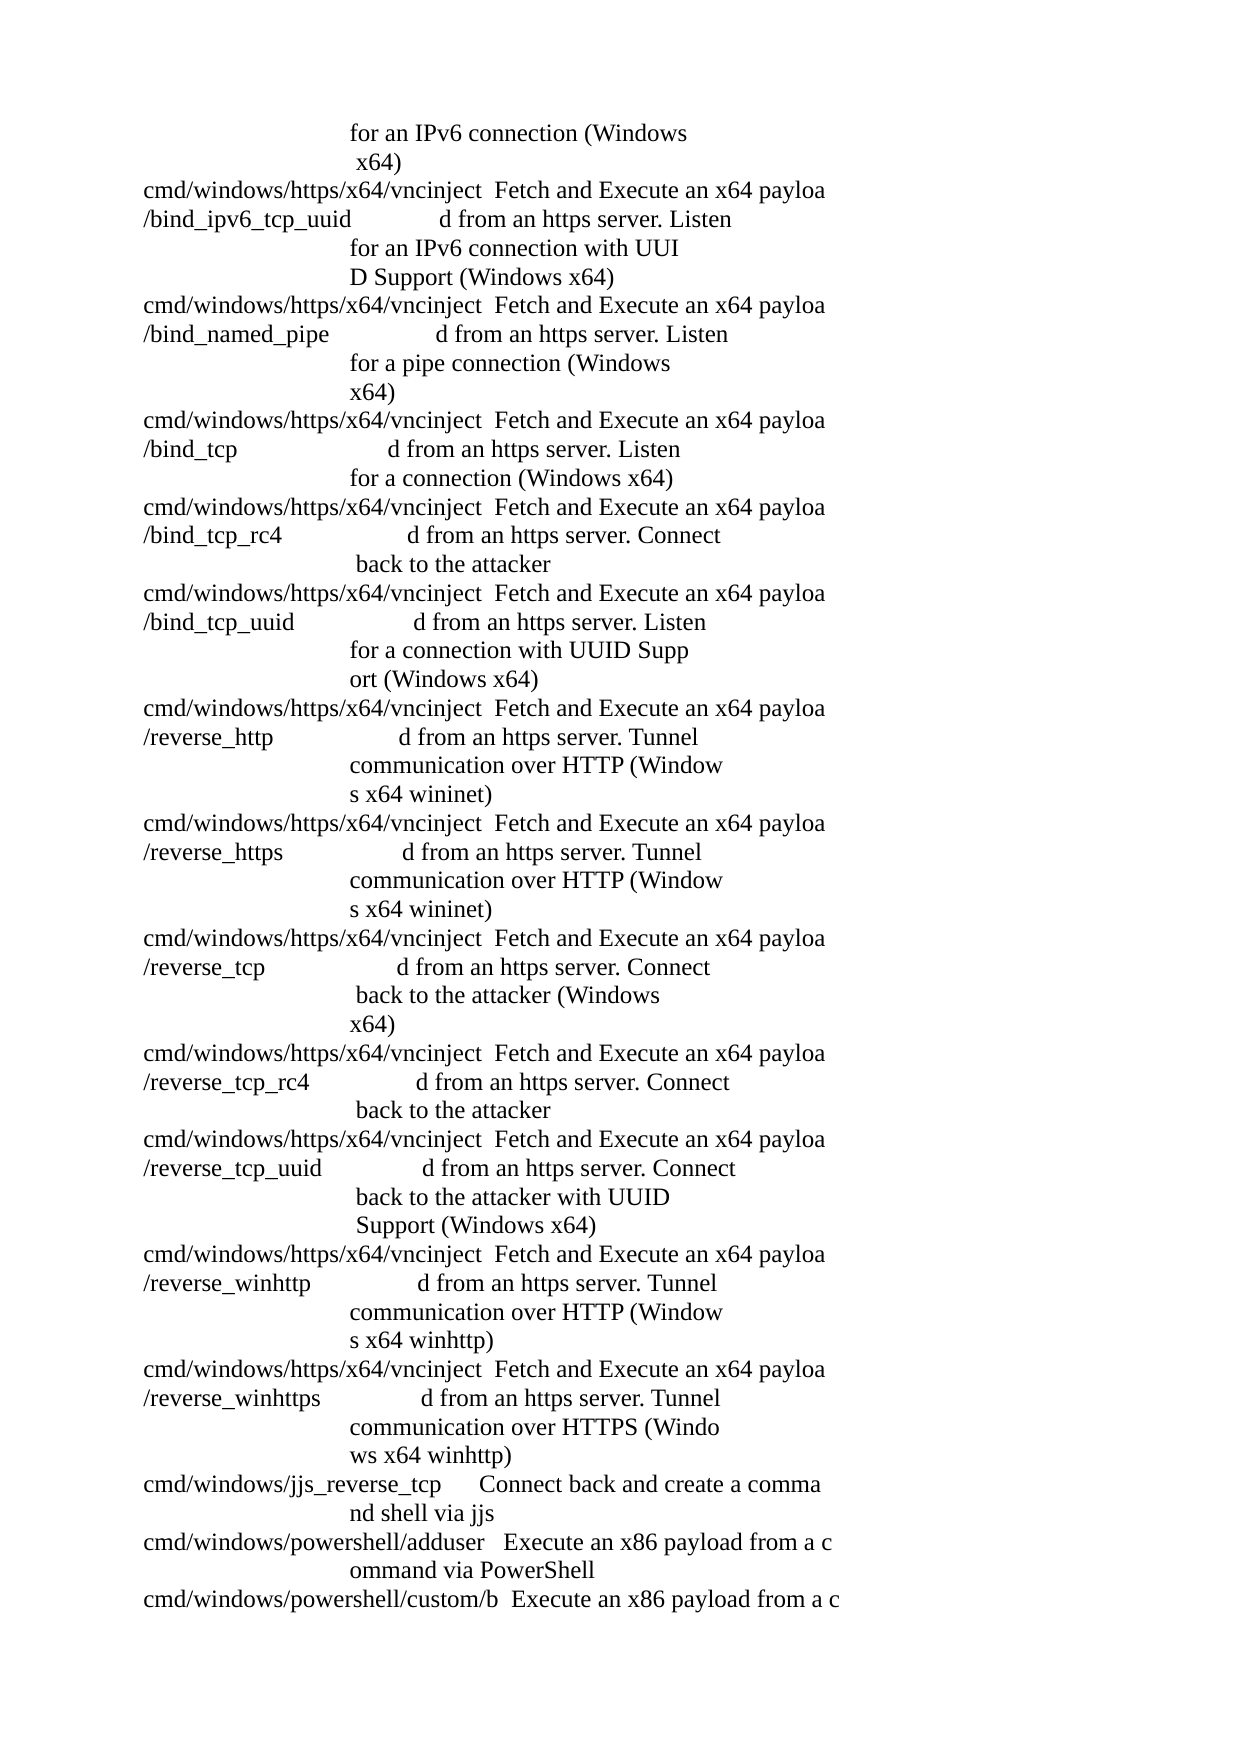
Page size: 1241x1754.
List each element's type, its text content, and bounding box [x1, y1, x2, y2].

text /reverse_winhttps d from an https server. Tunnel [118, 1383, 1122, 1412]
text s x64 wininet) [118, 894, 1122, 923]
text cmd/windows/https/x64/vncinject Fetch and Execute an x64 payloa [118, 1354, 1122, 1383]
text ort (Windows x64) [118, 664, 1122, 693]
text cmd/windows/https/x64/vncinject Fetch and Execute an x64 payloa [118, 1239, 1122, 1268]
text x64) [118, 377, 1122, 406]
text back to the attacker with UUID [118, 1182, 1122, 1211]
text ws x64 winhttp) [118, 1441, 1122, 1469]
text /bind_tcp_uuid d from an https server. Listen [118, 607, 1122, 636]
text Support (Windows x64) [118, 1211, 1122, 1239]
text x64) [118, 147, 1122, 176]
text /reverse_tcp_rc4 d from an https server. Connect [118, 1067, 1122, 1096]
text communication over HTTP (Window [118, 751, 1122, 779]
text cmd/windows/https/x64/vncinject Fetch and Execute an x64 payloa [118, 693, 1122, 722]
text s x64 winhttp) [118, 1326, 1122, 1354]
text s x64 wininet) [118, 779, 1122, 808]
text /reverse_http d from an https server. Tunnel [118, 722, 1122, 751]
text cmd/windows/powershell/adduser Execute an x86 payload from a c [118, 1527, 1122, 1556]
text cmd/windows/powershell/custom/b Execute an x86 payload from a c [118, 1584, 1122, 1613]
text /reverse_https d from an https server. Tunnel [118, 837, 1122, 866]
text for a connection with UUID Supp [118, 636, 1122, 664]
text x64) [118, 1009, 1122, 1038]
text nd shell via jjs [118, 1498, 1122, 1527]
text cmd/windows/https/x64/vncinject Fetch and Execute an x64 payloa [118, 1124, 1122, 1153]
text for a connection (Windows x64) [118, 463, 1122, 492]
text cmd/windows/jjs_reverse_tcp Connect back and create a comma [118, 1469, 1122, 1498]
text communication over HTTP (Window [118, 1297, 1122, 1326]
text cmd/windows/https/x64/vncinject Fetch and Execute an x64 payloa [118, 923, 1122, 952]
text for an IPv6 connection with UUI [118, 233, 1122, 262]
text cmd/windows/https/x64/vncinject Fetch and Execute an x64 payloa [118, 176, 1122, 204]
text cmd/windows/https/x64/vncinject Fetch and Execute an x64 payloa [118, 578, 1122, 607]
text cmd/windows/https/x64/vncinject Fetch and Execute an x64 payloa [118, 291, 1122, 319]
text cmd/windows/https/x64/vncinject Fetch and Execute an x64 payloa [118, 1038, 1122, 1067]
text for a pipe connection (Windows [118, 348, 1122, 377]
text communication over HTTP (Window [118, 866, 1122, 894]
text /bind_tcp_rc4 d from an https server. Connect [118, 521, 1122, 549]
text /bind_ipv6_tcp_uuid d from an https server. Listen [118, 204, 1122, 233]
text /reverse_tcp d from an https server. Connect [118, 952, 1122, 981]
text back to the attacker (Windows [118, 981, 1122, 1009]
text /bind_tcp d from an https server. Listen [118, 434, 1122, 463]
text /reverse_tcp_uuid d from an https server. Connect [118, 1153, 1122, 1182]
text /reverse_winhttp d from an https server. Tunnel [118, 1268, 1122, 1297]
text /bind_named_pipe d from an https server. Listen [118, 319, 1122, 348]
text cmd/windows/https/x64/vncinject Fetch and Execute an x64 payloa [118, 406, 1122, 434]
text for an IPv6 connection (Windows [118, 118, 1122, 147]
text communication over HTTPS (Windo [118, 1412, 1122, 1441]
text cmd/windows/https/x64/vncinject Fetch and Execute an x64 payloa [118, 492, 1122, 521]
text back to the attacker [118, 1096, 1122, 1124]
text back to the attacker [118, 549, 1122, 578]
text D Support (Windows x64) [118, 262, 1122, 291]
text ommand via PowerShell [118, 1556, 1122, 1584]
text cmd/windows/https/x64/vncinject Fetch and Execute an x64 payloa [118, 808, 1122, 837]
